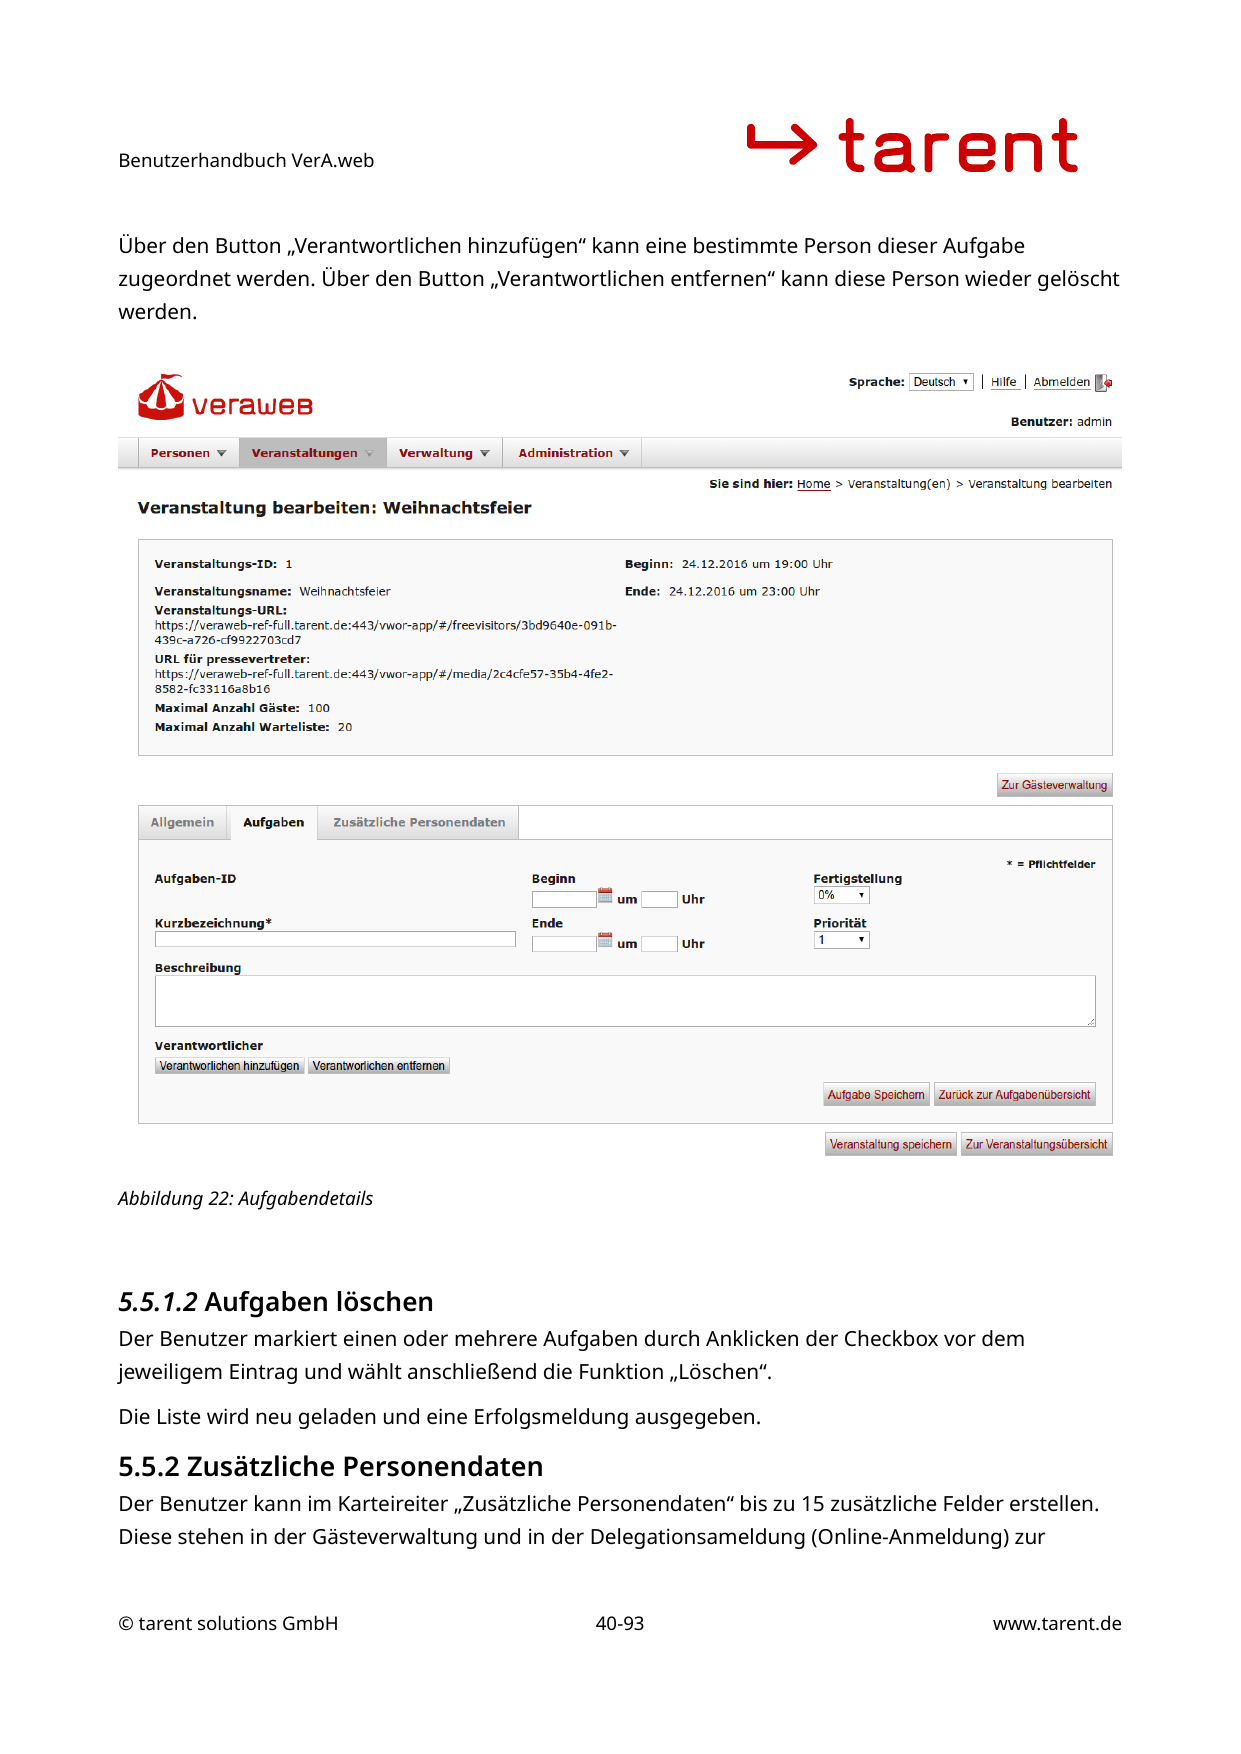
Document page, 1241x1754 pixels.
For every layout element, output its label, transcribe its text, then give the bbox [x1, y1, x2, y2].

text Der Benutzer markiert einen oder mehrere Aufgaben durch Anklicken der Checkbox vor dem jeweiligem Eintrag und wählt anschließend die Funktion „Löschen“. [118, 1324, 1122, 1386]
text Die Liste wird neu geladen und eine Erfolgsmeldung ausgegeben. [118, 1402, 1122, 1431]
picture [118, 365, 1122, 1158]
text Der Benutzer kann im Karteireiter „Zusätzliche Personendaten“ bis zu 15 zusätzliche Felder erstellen. Diese stehen in der Gästeverwaltung und in der Delegationsameldung (Online-Anmeldung) zur [118, 1489, 1122, 1551]
text Über den Button „Verantwortlichen hinzufügen“ kann eine bestimmte Person dieser Aufgabe zugeordnet werden. Über den Button „Verantwortlichen entfernen“ kann diese Person wieder gelöscht werden. [118, 232, 1122, 325]
subtitle Zusätzliche Personendaten [118, 1447, 1122, 1484]
text Abbildung 22: Aufgabendetails [118, 1158, 1122, 1211]
subtitle Aufgaben löschen [118, 1283, 1122, 1319]
